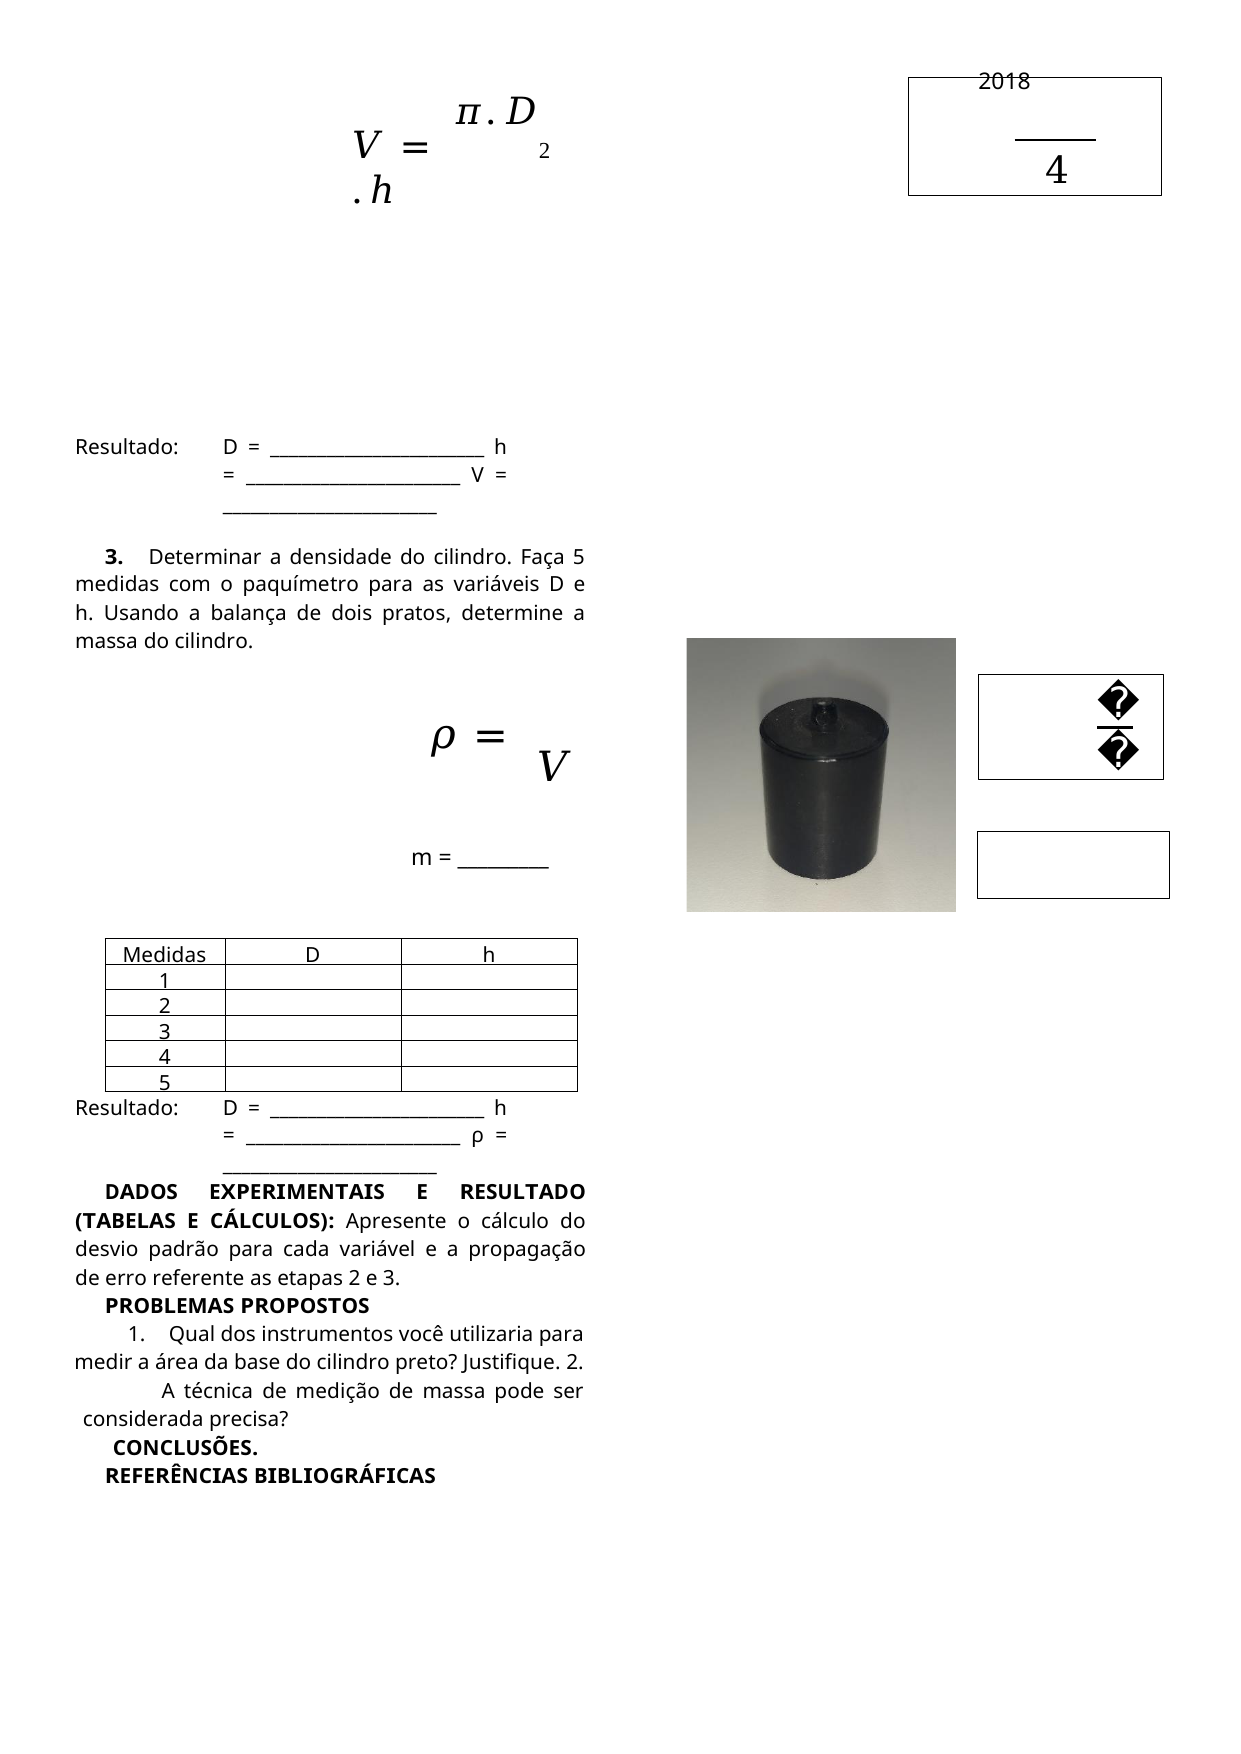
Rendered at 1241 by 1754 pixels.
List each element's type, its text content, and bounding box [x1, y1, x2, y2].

table_cell [402, 1067, 577, 1091]
text 𝑉 = 𝜋.𝐷2 .ℎ [351, 87, 586, 211]
text 2018 [978, 65, 1167, 95]
text 3. Determinar a densidade do cilindro. Faça 5 medidas com o paquímetro para as variáveis D e h. Usando a balança de dois pratos, determine a massa do cilindro. [75, 542, 585, 654]
text DADOS EXPERIMENTAIS E RESULTADO (TABELAS E CÁLCULOS): Apresente o cálculo do desvio padrão para cada variável e a propagação de erro referente as etapas 2 e 3. [75, 1177, 586, 1291]
text Resultado: D = _______________________ h = _______________________ V = _______________________ [75, 432, 507, 517]
table_cell [402, 1041, 577, 1066]
text 1. Qual dos instrumentos você utilizaria para medir a área da base do cilindro preto? Justifique. 2. A técnica de medição de massa pode ser [73, 1319, 583, 1404]
table_cell [226, 1016, 401, 1040]
text REFERÊNCIAS BIBLIOGRÁFICAS [104, 1461, 586, 1489]
table_cell 5 [106, 1067, 225, 1091]
text 𝜌 = 𝑉 [427, 707, 586, 790]
table_cell [402, 990, 577, 1015]
text m = _________ [411, 841, 586, 872]
table_cell [226, 990, 401, 1015]
table_cell 3 [106, 1016, 225, 1040]
picture [686, 638, 956, 912]
text PROBLEMAS PROPOSTOS [104, 1291, 586, 1319]
table_header D [226, 939, 401, 964]
table_cell [402, 965, 577, 989]
table_header h [402, 939, 577, 964]
table_cell [402, 1016, 577, 1040]
text considerada precisa? CONCLUSÕES. [75, 1404, 296, 1461]
table_cell [226, 1041, 401, 1066]
table_header Medidas [106, 939, 225, 964]
table_cell [226, 1067, 401, 1091]
text Resultado: D = _______________________ h = _______________________ ρ = _______________________ [75, 1093, 507, 1177]
table_cell 2 [106, 990, 225, 1015]
table_cell 1 [106, 965, 225, 989]
table_cell 4 [106, 1041, 225, 1066]
table_cell [226, 965, 401, 989]
